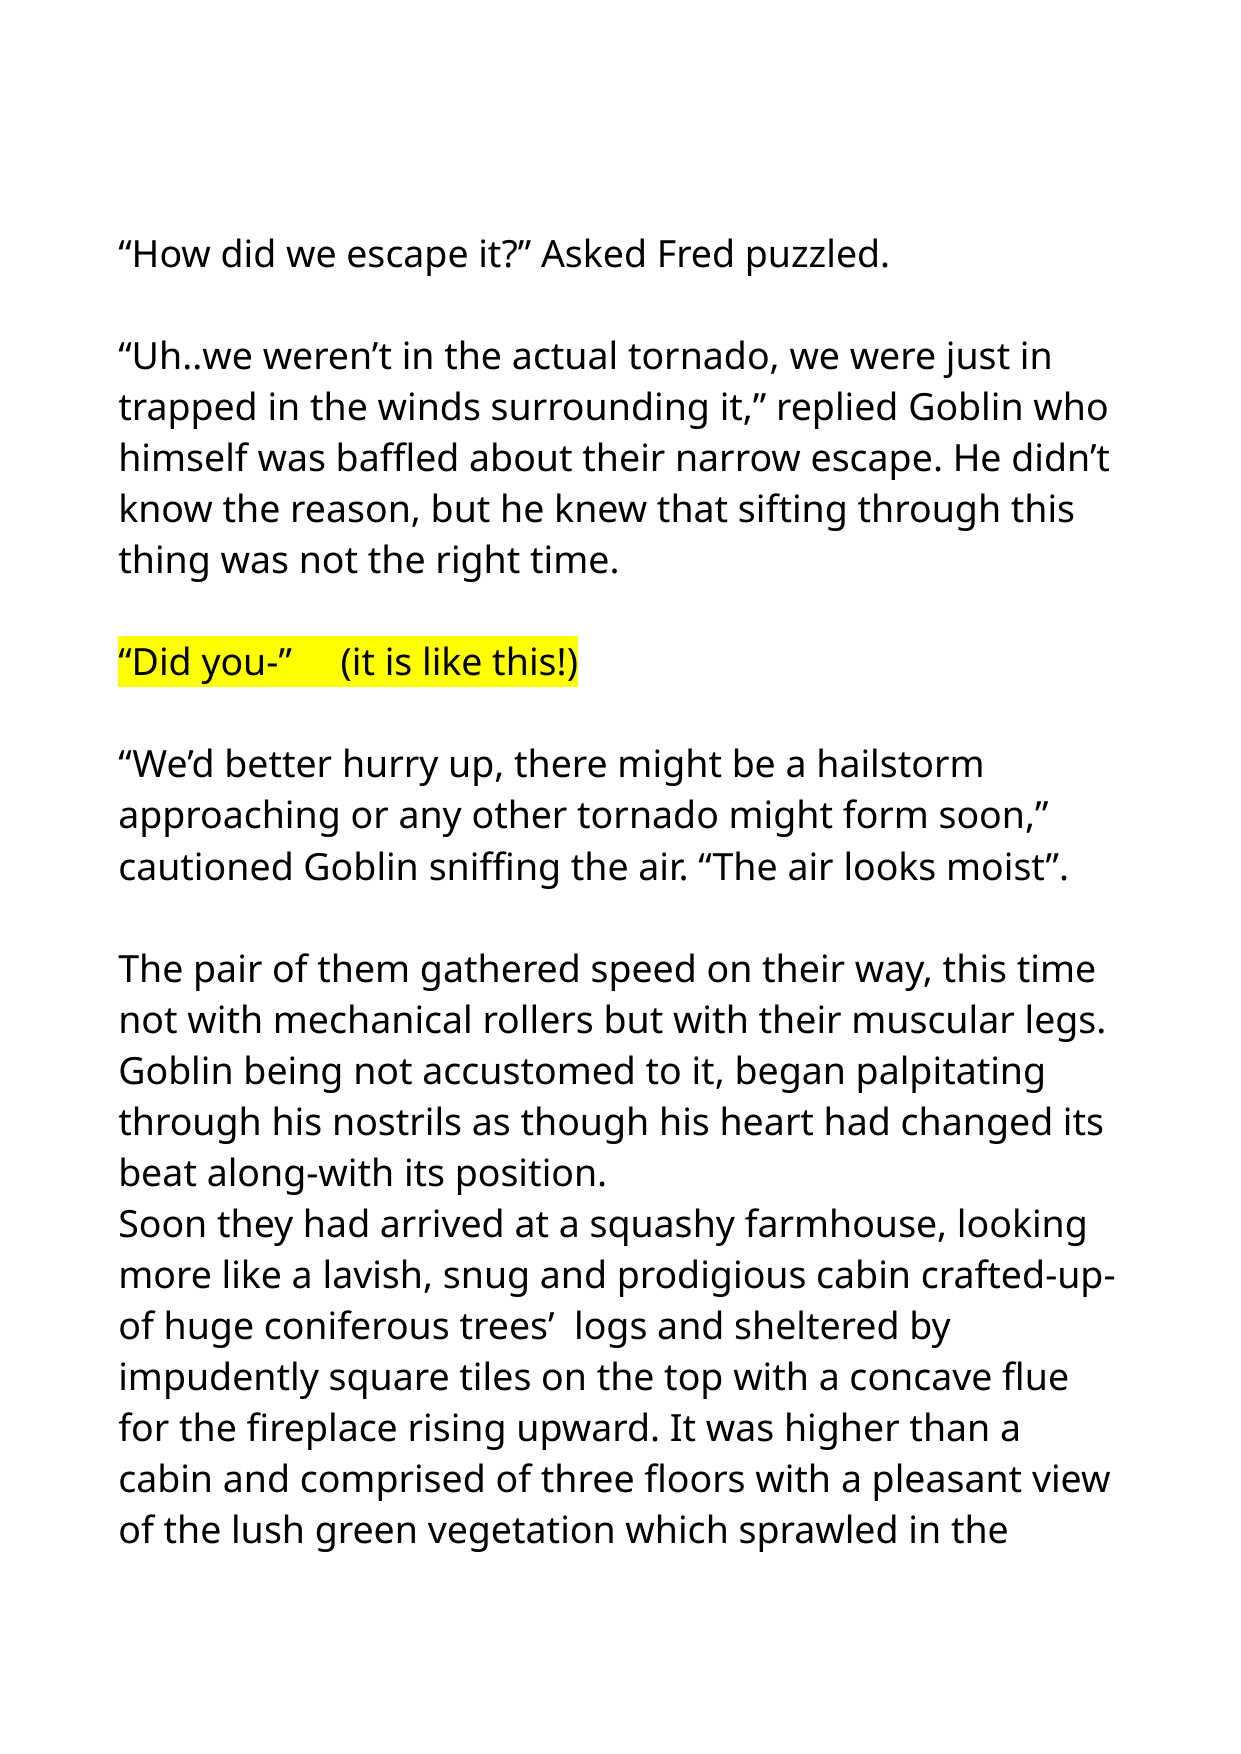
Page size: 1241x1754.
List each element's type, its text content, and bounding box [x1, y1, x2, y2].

text “We’d better hurry up, there might be a hailstorm approaching or any other tornado might form soon,” cautioned Goblin sniffing the air. “The air looks moist”. [118, 738, 1122, 891]
text The pair of them gathered speed on their way, this time not with mechanical rollers but with their muscular legs. Goblin being not accustomed to it, began palpitating through his nostrils as though his heart had changed its beat along-with its position. [118, 942, 1122, 1197]
text “How did we escape it?” Asked Fred puzzled. [118, 227, 1122, 278]
text “Uh..we weren’t in the actual tornado, we were just in trapped in the winds surrounding it,” replied Goblin who himself was baffled about their narrow escape. He didn’t know the reason, but he knew that sifting through this thing was not the right time. [118, 329, 1122, 585]
text “Did you-” (it is like this!) [118, 636, 1122, 687]
text Soon they had arrived at a squashy farmhouse, looking more like a lavish, snug and prodigious cabin crafted-up-of huge coniferous trees’ logs and sheltered by impudently square tiles on the top with a concave flue for the fireplace rising upward. It was higher than a cabin and comprised of three floors with a pleasant view of the lush green vegetation which sprawled in the [118, 1197, 1122, 1554]
